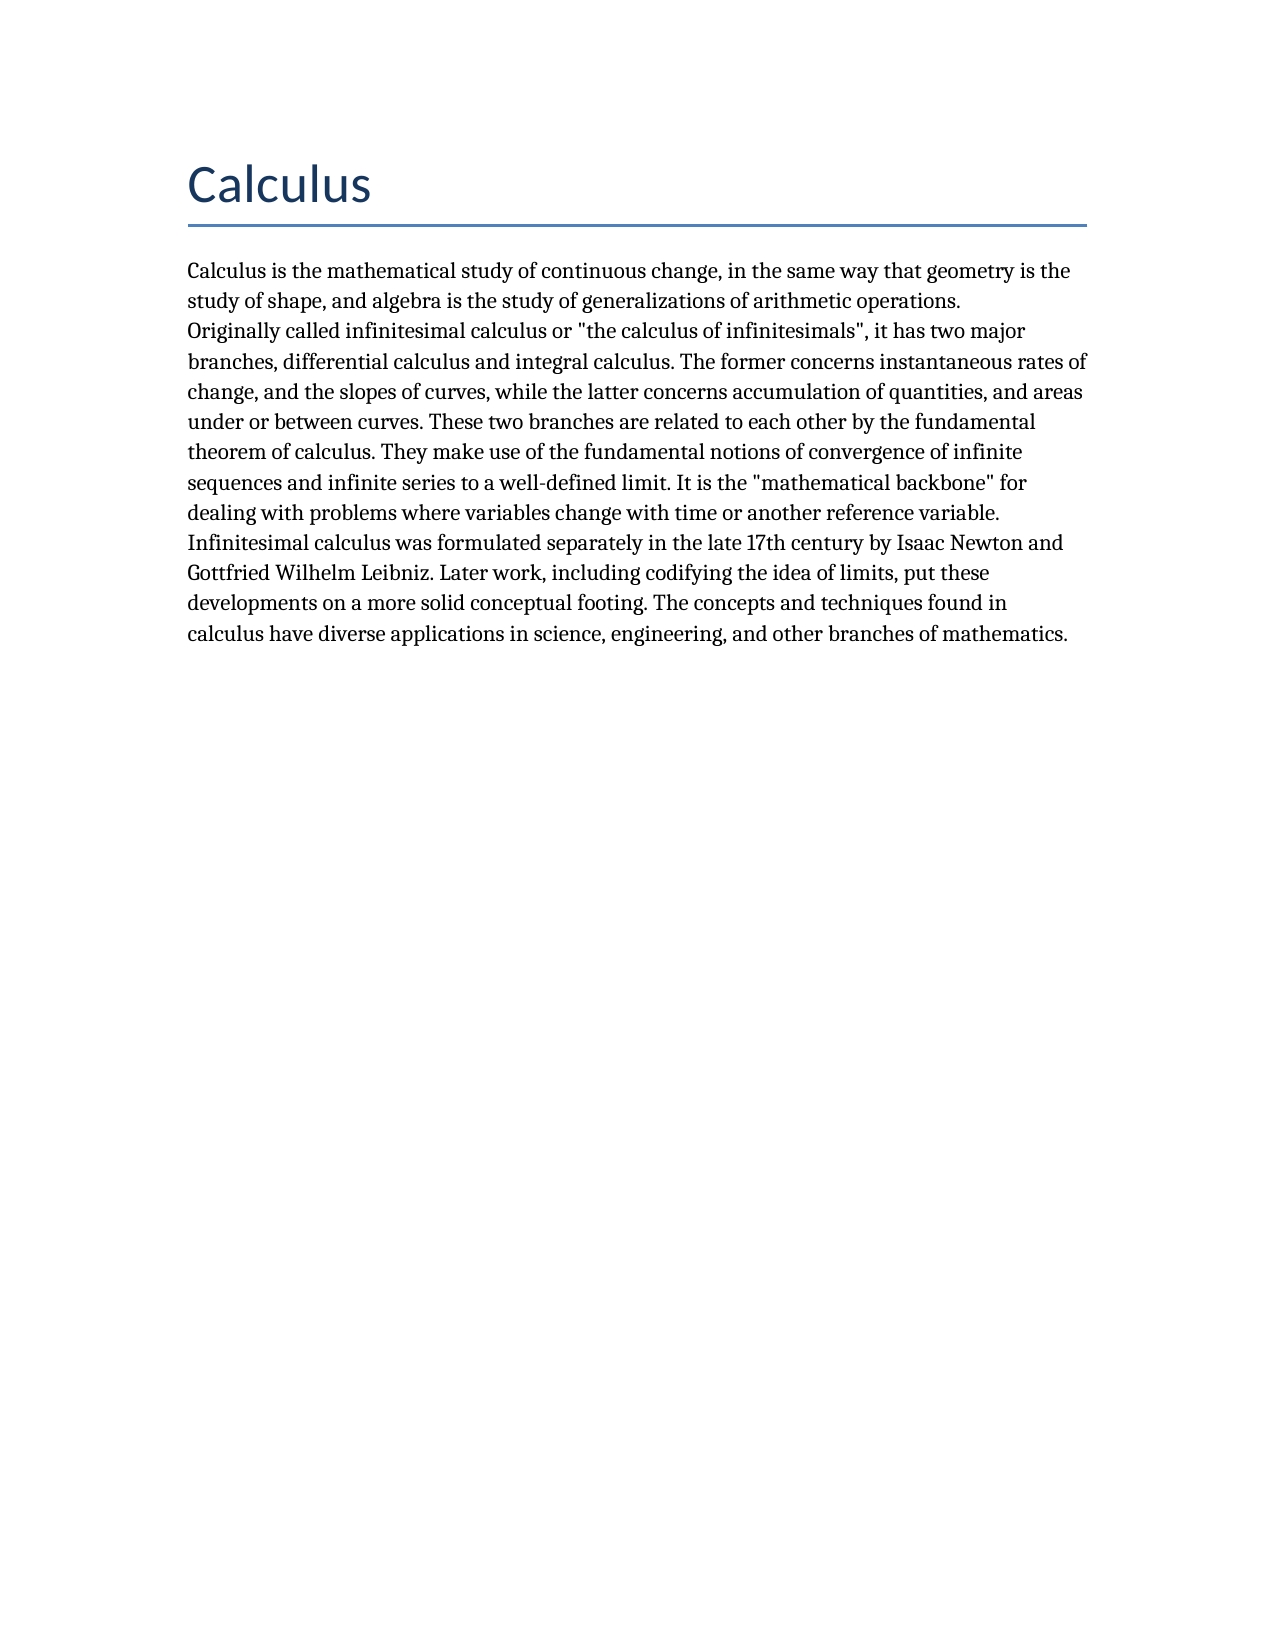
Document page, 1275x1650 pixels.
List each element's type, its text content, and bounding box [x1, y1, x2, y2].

title Calculus [187, 150, 1087, 227]
text Calculus is the mathematical study of continuous change, in the same way that geometry is the study of shape, and algebra is the study of generalizations of arithmetic operations. Originally called infinitesimal calculus or "the calculus of infinitesimals", it has two major branches, differential calculus and integral calculus. The former concerns instantaneous rates of change, and the slopes of curves, while the latter concerns accumulation of quantities, and areas under or between curves. These two branches are related to each other by the fundamental theorem of calculus. They make use of the fundamental notions of convergence of infinite sequences and infinite series to a well-defined limit. It is the "mathematical backbone" for dealing with problems where variables change with time or another reference variable. Infinitesimal calculus was formulated separately in the late 17th century by Isaac Newton and Gottfried Wilhelm Leibniz. Later work, including codifying the idea of limits, put these developments on a more solid conceptual footing. The concepts and techniques found in calculus have diverse applications in science, engineering, and other branches of mathematics. [187, 258, 1087, 647]
